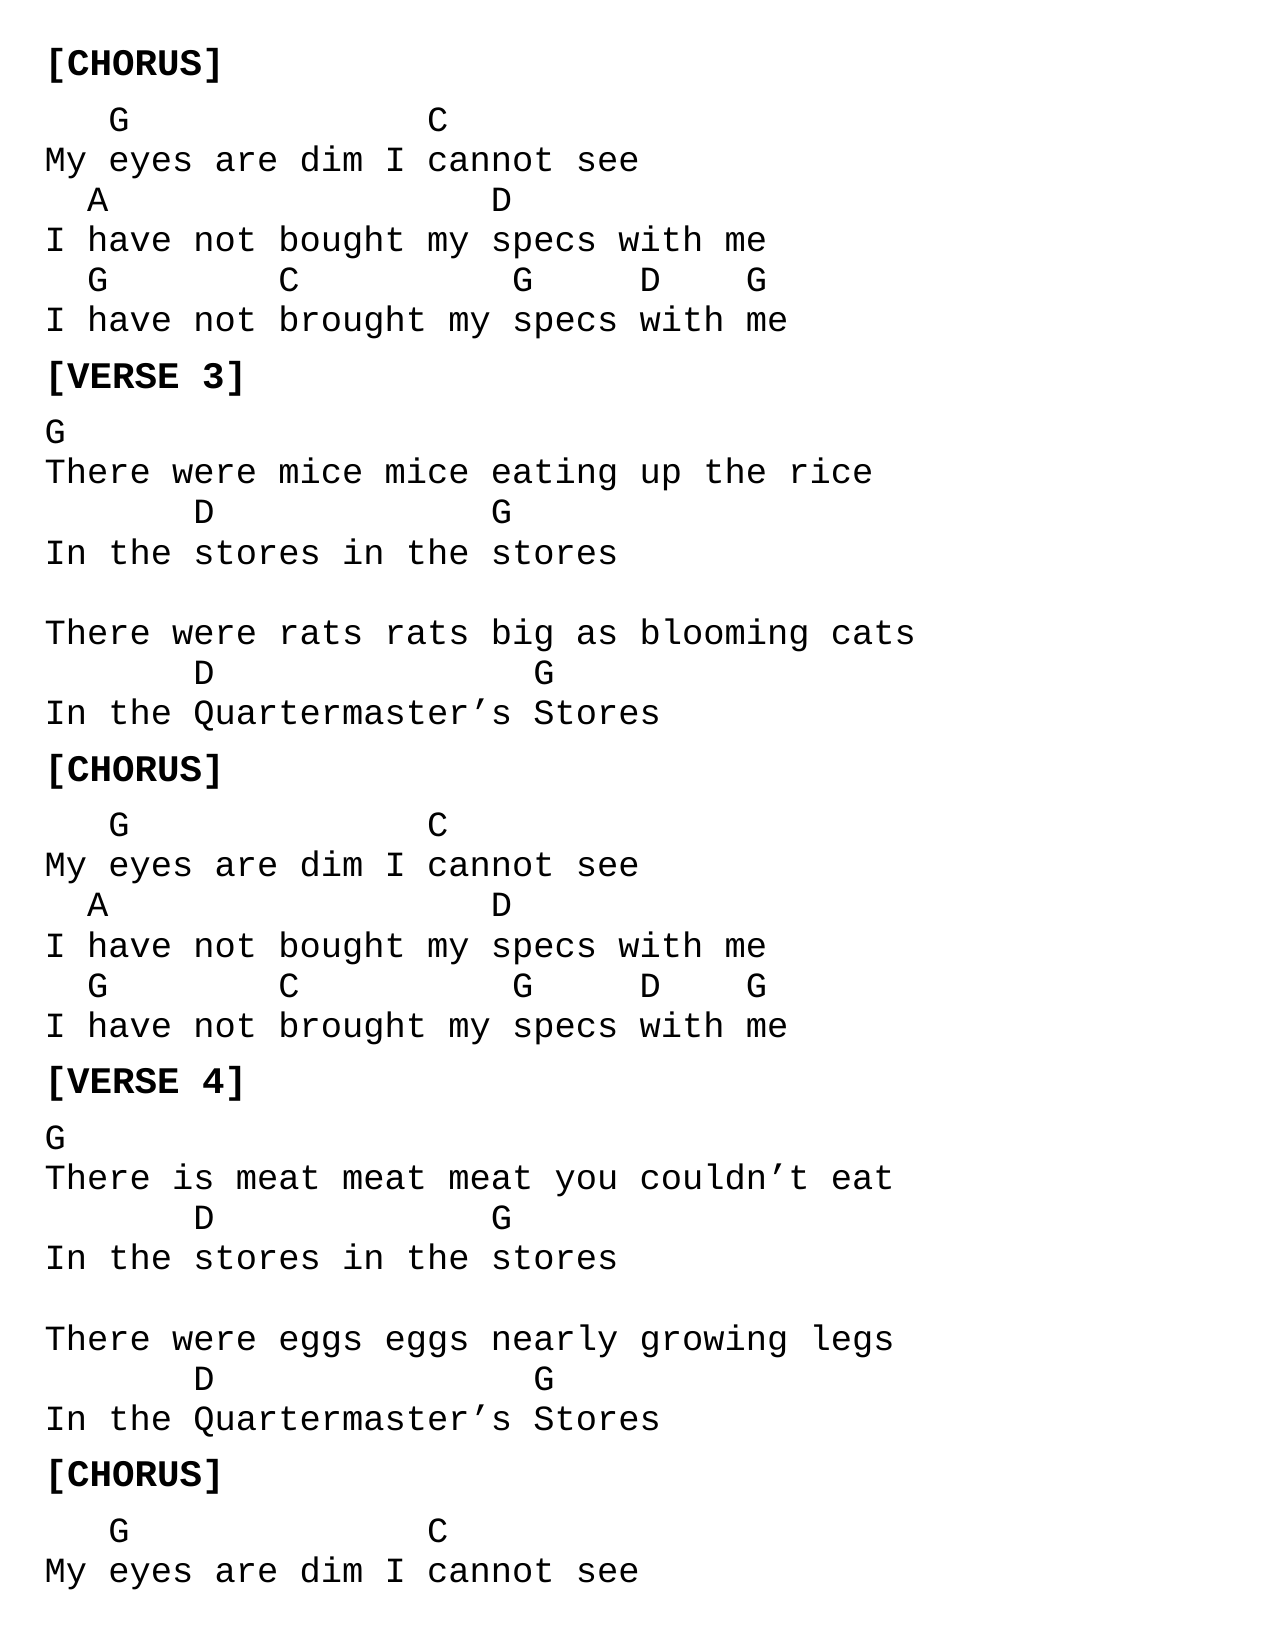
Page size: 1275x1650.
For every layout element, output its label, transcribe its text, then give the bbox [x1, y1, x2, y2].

text My eyes are dim I cannot see [44, 1553, 1231, 1593]
text There is meat meat meat you couldn’t eat [44, 1160, 1231, 1200]
text D G [44, 1200, 1231, 1240]
text G [44, 1120, 1231, 1160]
subtitle [VERSE 3] [44, 357, 1231, 399]
text There were eggs eggs nearly growing legs [44, 1320, 1231, 1361]
text My eyes are dim I cannot see [44, 847, 1231, 887]
text G [44, 414, 1231, 454]
text In the Quartermaster’s Stores [44, 695, 1231, 735]
text D G [44, 655, 1231, 695]
text G C G D G [44, 968, 1231, 1008]
subtitle [CHORUS] [44, 1456, 1231, 1498]
text In the stores in the stores [44, 1240, 1231, 1280]
subtitle [CHORUS] [44, 750, 1231, 792]
subtitle [VERSE 4] [44, 1063, 1231, 1105]
text A D [44, 182, 1231, 222]
text I have not brought my specs with me [44, 1008, 1231, 1048]
text G C G D G [44, 262, 1231, 302]
text I have not brought my specs with me [44, 302, 1231, 342]
subtitle [CHORUS] [44, 44, 1231, 87]
text In the stores in the stores [44, 534, 1231, 575]
text G C [44, 807, 1231, 847]
text G C [44, 1513, 1231, 1553]
text In the Quartermaster’s Stores [44, 1401, 1231, 1441]
text D G [44, 1361, 1231, 1401]
text My eyes are dim I cannot see [44, 142, 1231, 182]
text There were mice mice eating up the rice [44, 454, 1231, 494]
text I have not bought my specs with me [44, 927, 1231, 968]
text D G [44, 494, 1231, 534]
text There were rats rats big as blooming cats [44, 615, 1231, 655]
text A D [44, 887, 1231, 927]
text G C [44, 102, 1231, 142]
text I have not bought my specs with me [44, 222, 1231, 262]
